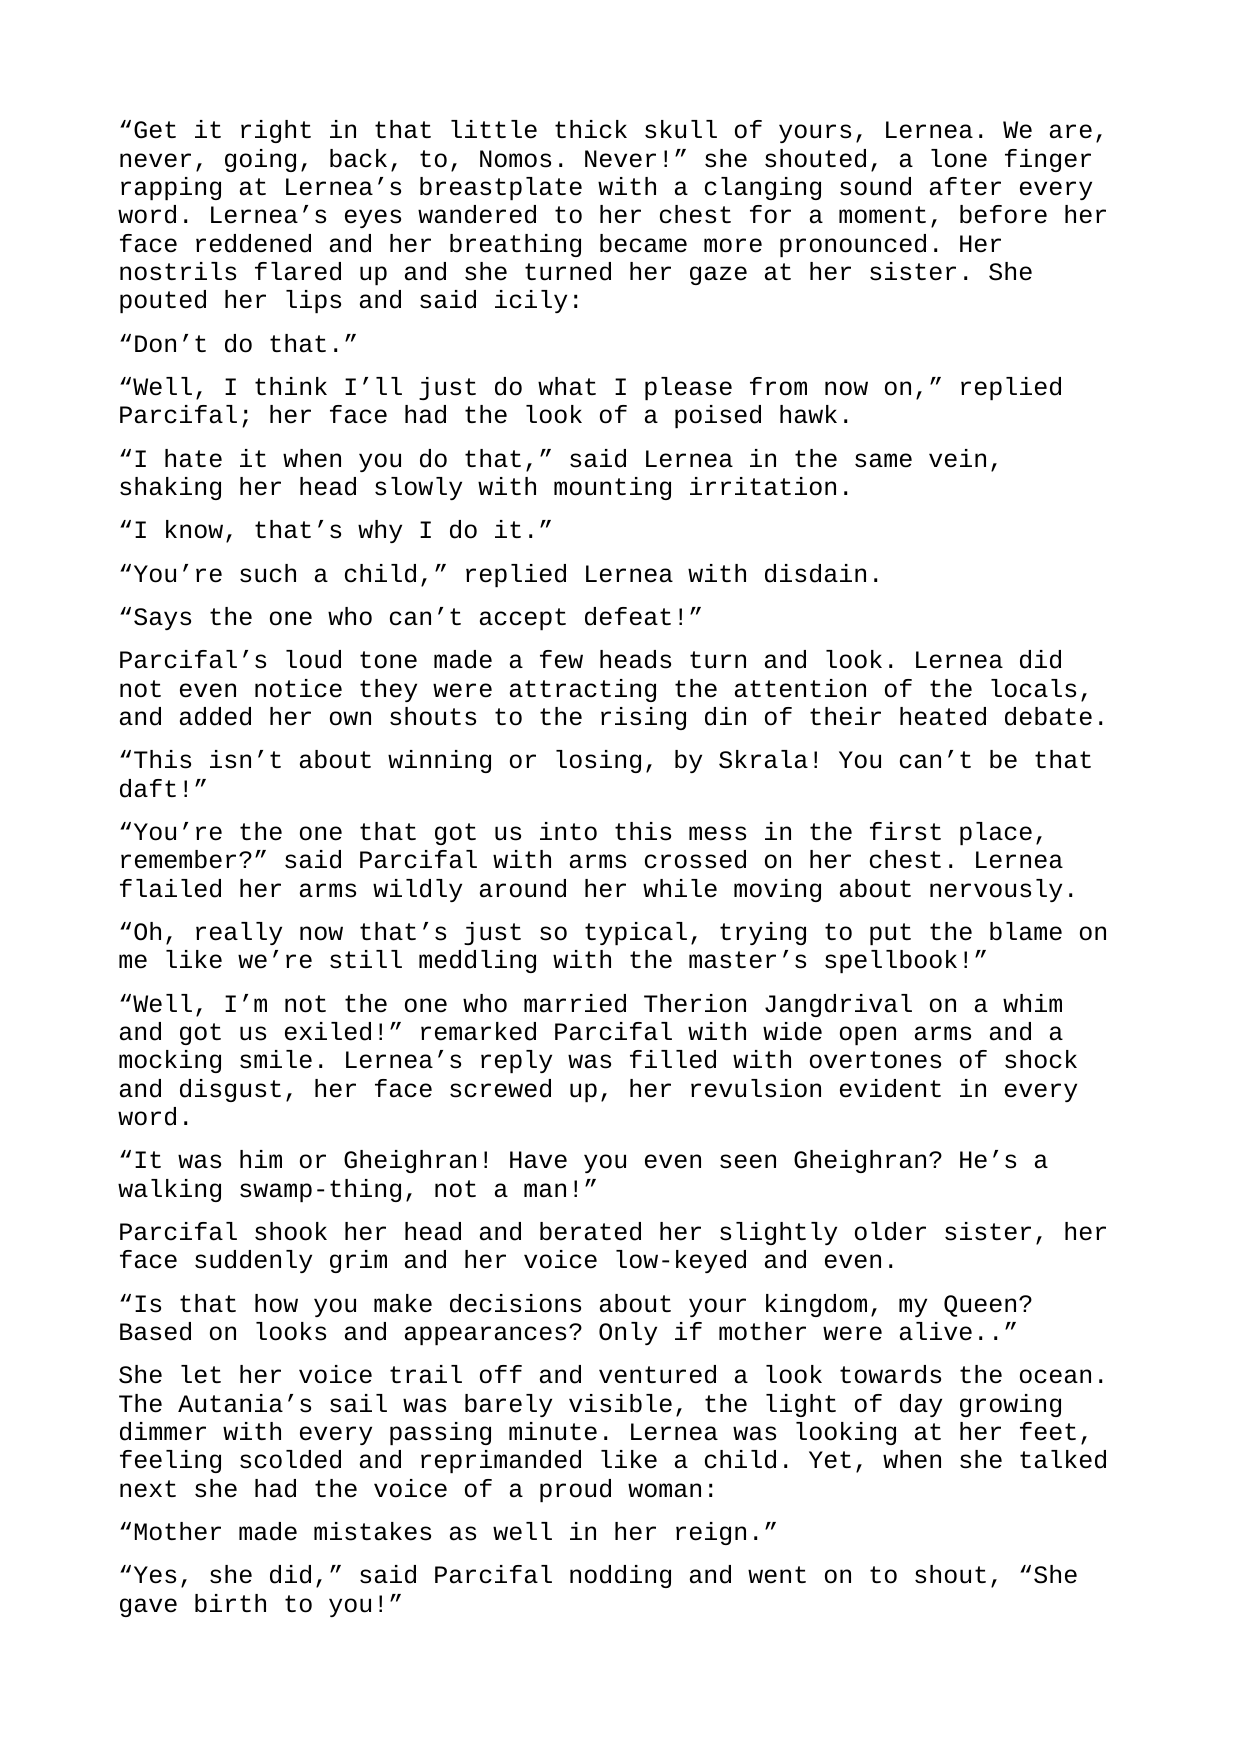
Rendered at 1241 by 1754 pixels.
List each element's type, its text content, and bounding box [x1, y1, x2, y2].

text “It was him or Gheighran! Have you even seen Gheighran? He’s a walking swamp-thing, not a man!” [118, 1148, 1122, 1205]
text Parcifal shook her head and berated her slightly older sister, her face suddenly grim and her voice low-keyed and even. [118, 1220, 1122, 1276]
text Parcifal’s loud tone made a few heads turn and look. Lernea did not even notice they were attracting the attention of the locals, and added her own shouts to the rising din of their heated debate. [118, 648, 1122, 733]
text “You’re the one that got us into this mess in the first place, remember?” said Parcifal with arms crossed on her chest. Lernea flailed her arms wildly around her while moving about nervously. [118, 820, 1122, 905]
text “This isn’t about winning or losing, by Skrala! You can’t be that daft!” [118, 748, 1122, 805]
text “Yes, she did,” said Parcifal nodding and went on to shout, “She gave birth to you!” [118, 1563, 1122, 1620]
text “You’re such a child,” replied Lernea with disdain. [118, 561, 1122, 590]
text “Oh, really now that’s just so typical, trying to put the blame on me like we’re still meddling with the master’s spellbook!” [118, 920, 1122, 976]
text “Is that how you make decisions about your kingdom, my Queen? Based on looks and appearances? Only if mother were alive..” [118, 1291, 1122, 1348]
text “I know, that’s why I do it.” [118, 518, 1122, 546]
text “Well, I’m not the one who married Therion Jangdrival on a whim and got us exiled!” remarked Parcifal with wide open arms and a mocking smile. Lernea’s reply was filled with overtones of shock and disgust, her face screwed up, her revulsion evident in every word. [118, 991, 1122, 1133]
text “Don’t do that.” [118, 331, 1122, 360]
text “Says the one who can’t accept defeat!” [118, 605, 1122, 633]
text “I hate it when you do that,” said Lernea in the same vein, shaking her head slowly with mounting irritation. [118, 446, 1122, 503]
text “Well, I think I’ll just do what I please from now on,” replied Parcifal; her face had the look of a poised hawk. [118, 375, 1122, 431]
text “Get it right in that little thick skull of yours, Lernea. We are, never, going, back, to, Nomos. Never!” she shouted, a lone finger rapping at Lernea’s breastplate with a clanging sound after every word. Lernea’s eyes wandered to her chest for a moment, before her face reddened and her breathing became more pronounced. Her nostrils flared up and she turned her gaze at her sister. She pouted her lips and said icily: [118, 118, 1122, 316]
text “Mother made mistakes as well in her reign.” [118, 1520, 1122, 1548]
text She let her voice trail off and ventured a look towards the ocean. The Autania’s sail was barely visible, the light of day growing dimmer with every passing minute. Lernea was looking at her feet, feeling scolded and reprimanded like a child. Yet, when she talked next she had the voice of a proud woman: [118, 1363, 1122, 1505]
